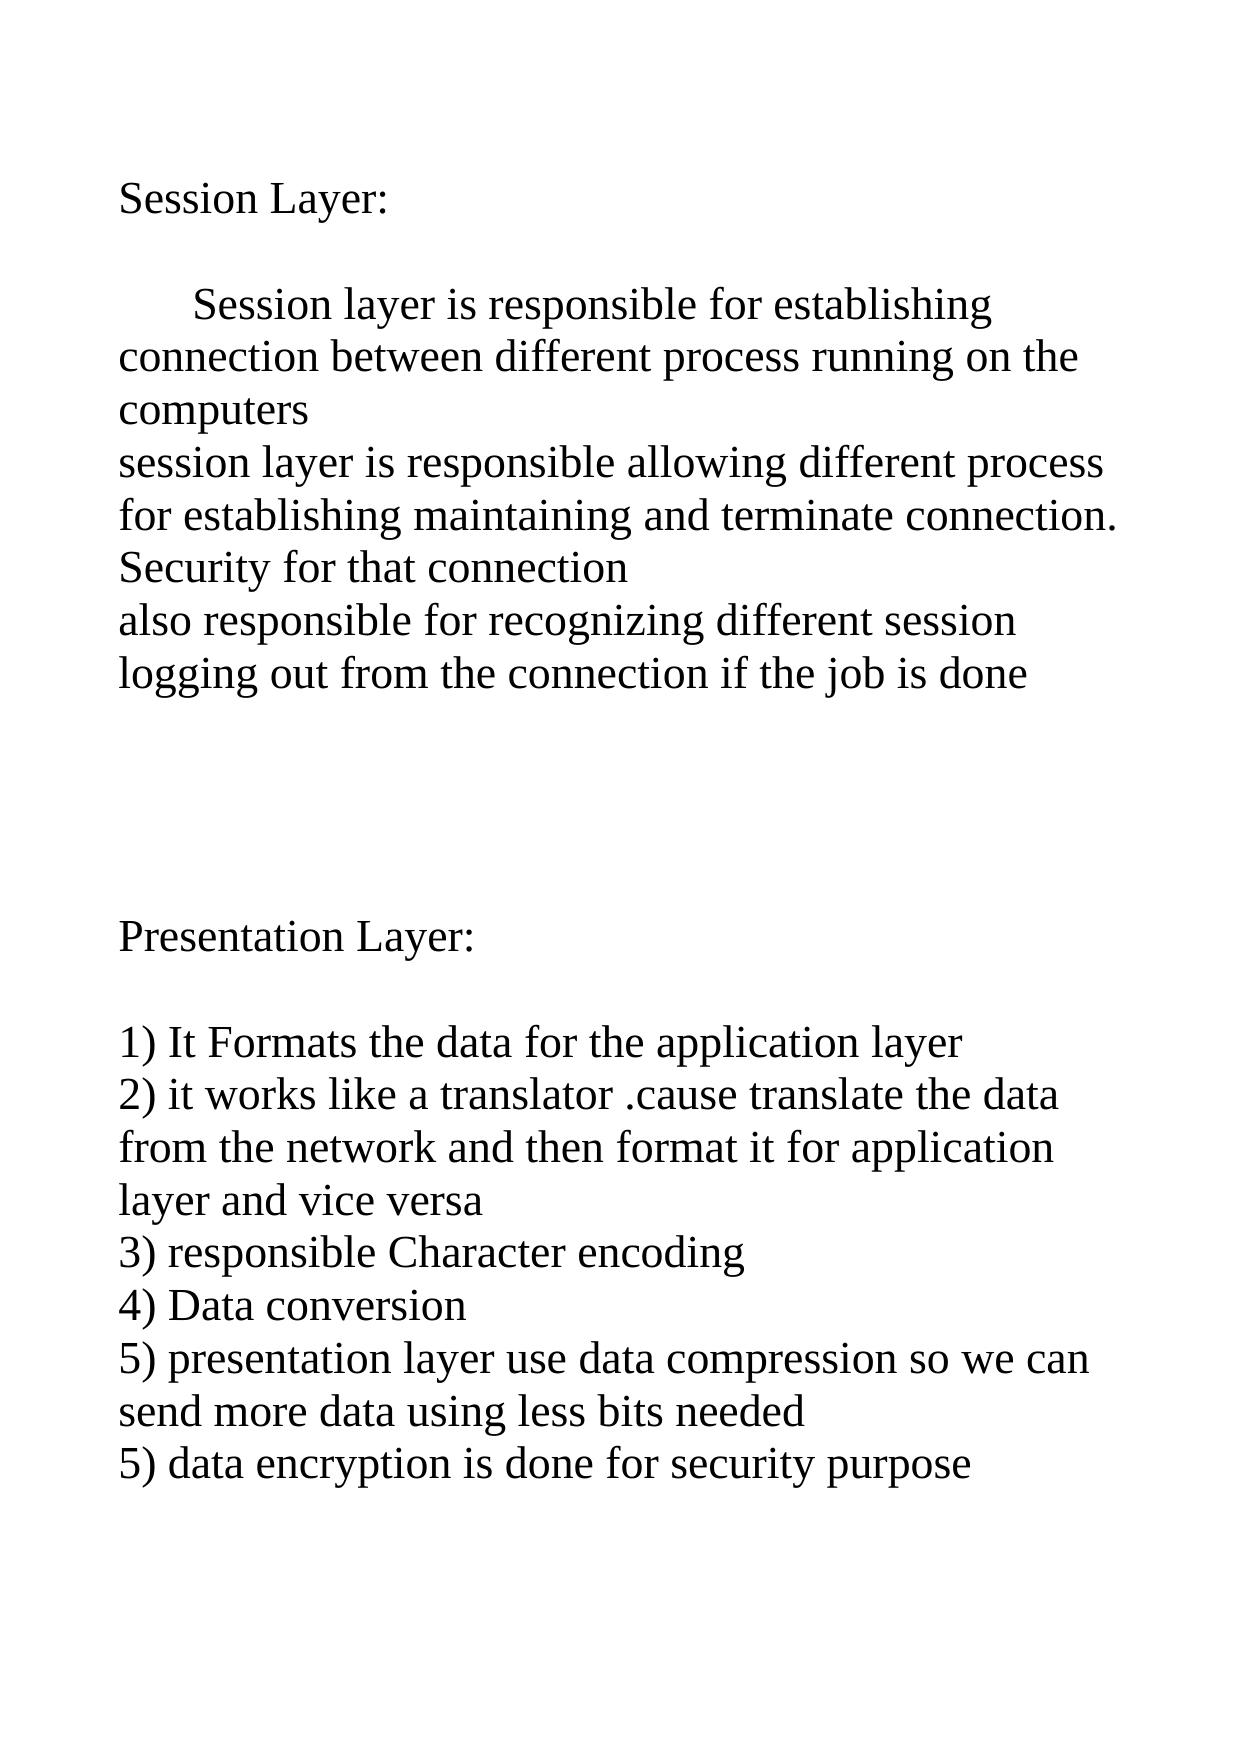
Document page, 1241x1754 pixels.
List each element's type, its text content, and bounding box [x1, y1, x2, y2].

text Session Layer: [118, 171, 1122, 223]
text Presentation Layer: [118, 909, 1122, 961]
text Security for that connection [118, 540, 1122, 592]
text 2) it works like a translator .cause translate the data from the network and then format it for application layer and vice versa [118, 1067, 1122, 1225]
text 3) responsible Character encoding [118, 1225, 1122, 1278]
text 4) Data conversion [118, 1278, 1122, 1330]
text 5) data encryption is done for security purpose [118, 1436, 1122, 1488]
text session layer is responsible allowing different process for establishing maintaining and terminate connection. [118, 434, 1122, 540]
text also responsible for recognizing different session [118, 592, 1122, 645]
text Session layer is responsible for establishing connection between different process running on the computers [118, 276, 1122, 434]
text logging out from the connection if the job is done [118, 645, 1122, 698]
text 1) It Formats the data for the application layer [118, 1014, 1122, 1067]
text 5) presentation layer use data compression so we can send more data using less bits needed [118, 1330, 1122, 1436]
